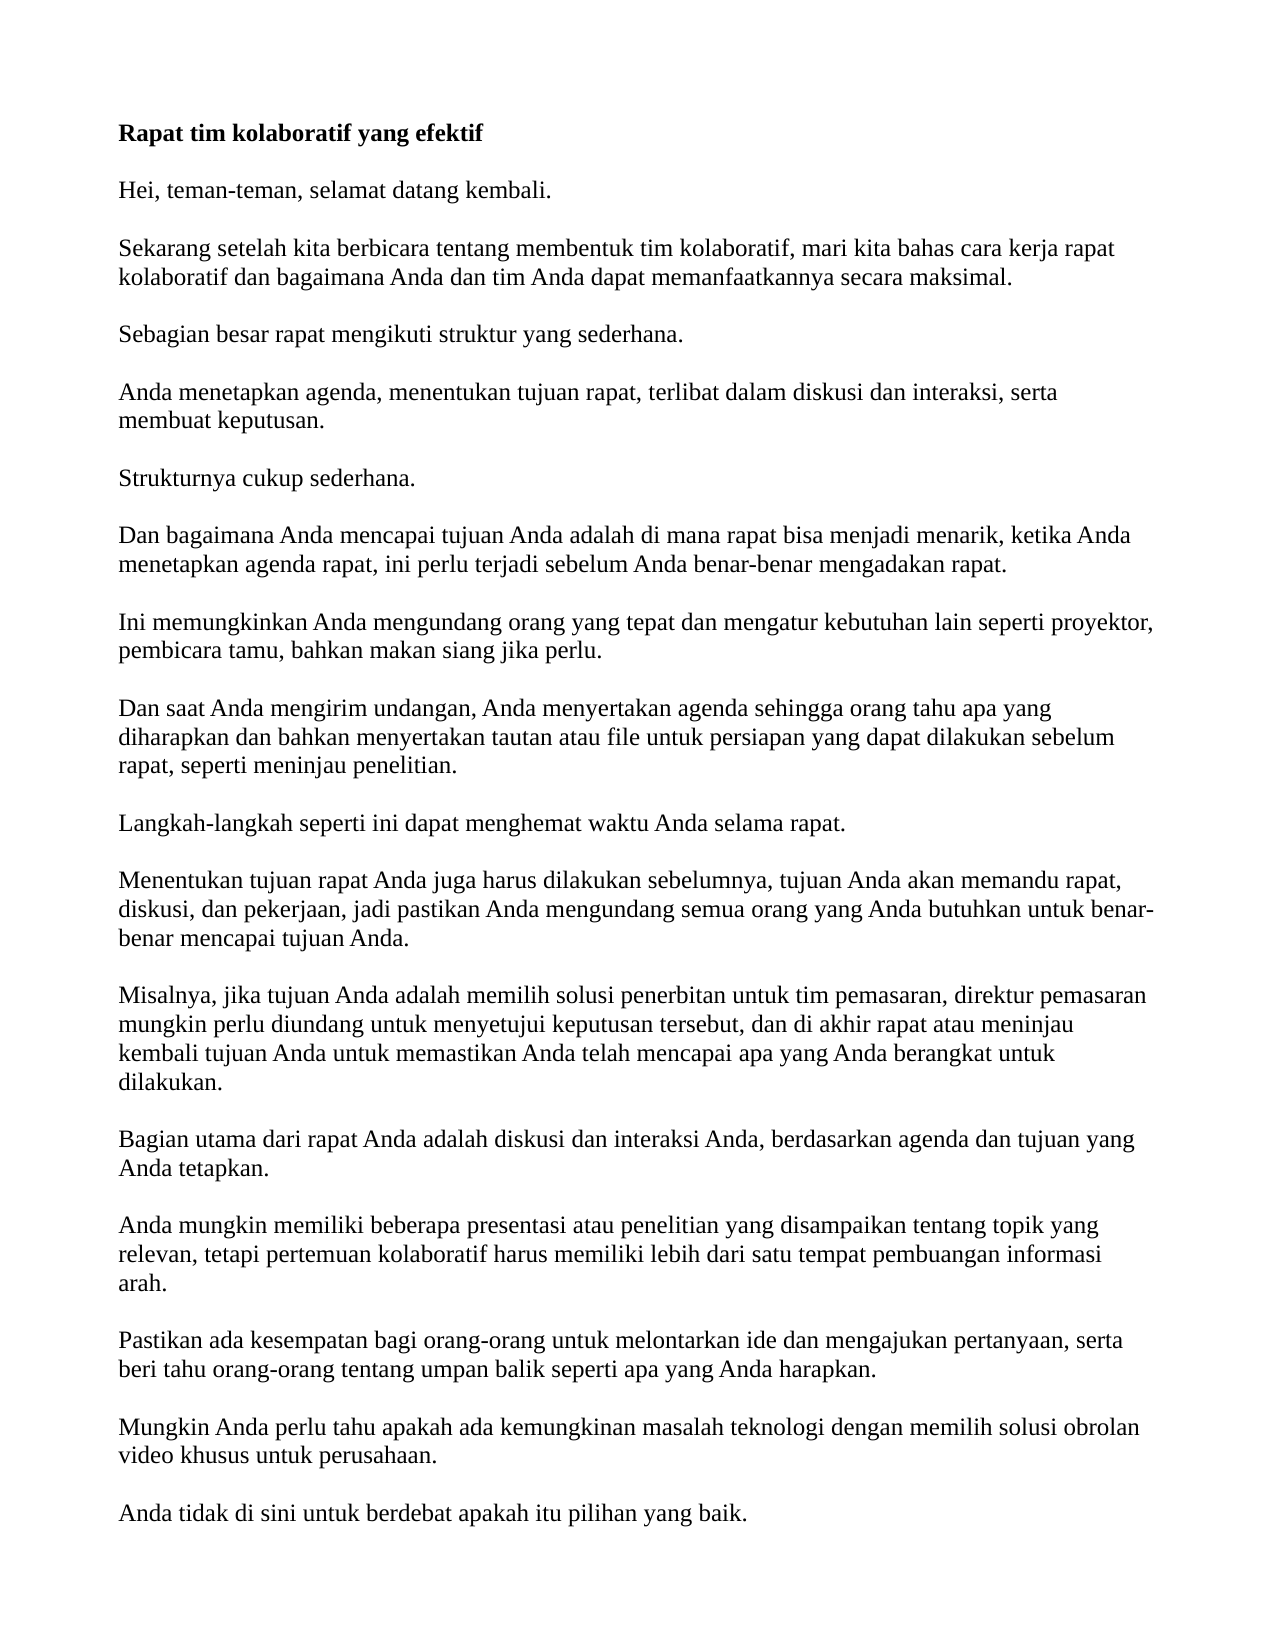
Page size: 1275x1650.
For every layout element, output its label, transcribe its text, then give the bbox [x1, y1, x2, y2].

text Sebagian besar rapat mengikuti struktur yang sederhana. [118, 319, 1157, 348]
text Misalnya, jika tujuan Anda adalah memilih solusi penerbitan untuk tim pemasaran, direktur pemasaran mungkin perlu diundang untuk menyetujui keputusan tersebut, dan di akhir rapat atau meninjau kembali tujuan Anda untuk memastikan Anda telah mencapai apa yang Anda berangkat untuk dilakukan. [118, 981, 1157, 1096]
text Rapat tim kolaboratif yang efektif [118, 118, 1157, 147]
text Anda tidak di sini untuk berdebat apakah itu pilihan yang baik. [118, 1498, 1157, 1527]
text Strukturnya cukup sederhana. [118, 463, 1157, 492]
text Ini memungkinkan Anda mengundang orang yang tepat dan mengatur kebutuhan lain seperti proyektor, pembicara tamu, bahkan makan siang jika perlu. [118, 607, 1157, 664]
text Pastikan ada kesempatan bagi orang-orang untuk melontarkan ide dan mengajukan pertanyaan, serta beri tahu orang-orang tentang umpan balik seperti apa yang Anda harapkan. [118, 1326, 1157, 1383]
text Bagian utama dari rapat Anda adalah diskusi dan interaksi Anda, berdasarkan agenda dan tujuan yang Anda tetapkan. [118, 1124, 1157, 1182]
text Sekarang setelah kita berbicara tentang membentuk tim kolaboratif, mari kita bahas cara kerja rapat kolaboratif dan bagaimana Anda dan tim Anda dapat memanfaatkannya secara maksimal. [118, 233, 1157, 291]
text Anda menetapkan agenda, menentukan tujuan rapat, terlibat dalam diskusi dan interaksi, serta membuat keputusan. [118, 377, 1157, 434]
text Anda mungkin memiliki beberapa presentasi atau penelitian yang disampaikan tentang topik yang relevan, tetapi pertemuan kolaboratif harus memiliki lebih dari satu tempat pembuangan informasi arah. [118, 1211, 1157, 1297]
text Langkah-langkah seperti ini dapat menghemat waktu Anda selama rapat. [118, 808, 1157, 837]
text Dan saat Anda mengirim undangan, Anda menyertakan agenda sehingga orang tahu apa yang diharapkan dan bahkan menyertakan tautan atau file untuk persiapan yang dapat dilakukan sebelum rapat, seperti meninjau penelitian. [118, 693, 1157, 779]
text Hei, teman-teman, selamat datang kembali. [118, 176, 1157, 204]
text Menentukan tujuan rapat Anda juga harus dilakukan sebelumnya, tujuan Anda akan memandu rapat, diskusi, dan pekerjaan, jadi pastikan Anda mengundang semua orang yang Anda butuhkan untuk benar-benar mencapai tujuan Anda. [118, 866, 1157, 952]
text Mungkin Anda perlu tahu apakah ada kemungkinan masalah teknologi dengan memilih solusi obrolan video khusus untuk perusahaan. [118, 1412, 1157, 1469]
text Dan bagaimana Anda mencapai tujuan Anda adalah di mana rapat bisa menjadi menarik, ketika Anda menetapkan agenda rapat, ini perlu terjadi sebelum Anda benar-benar mengadakan rapat. [118, 521, 1157, 578]
